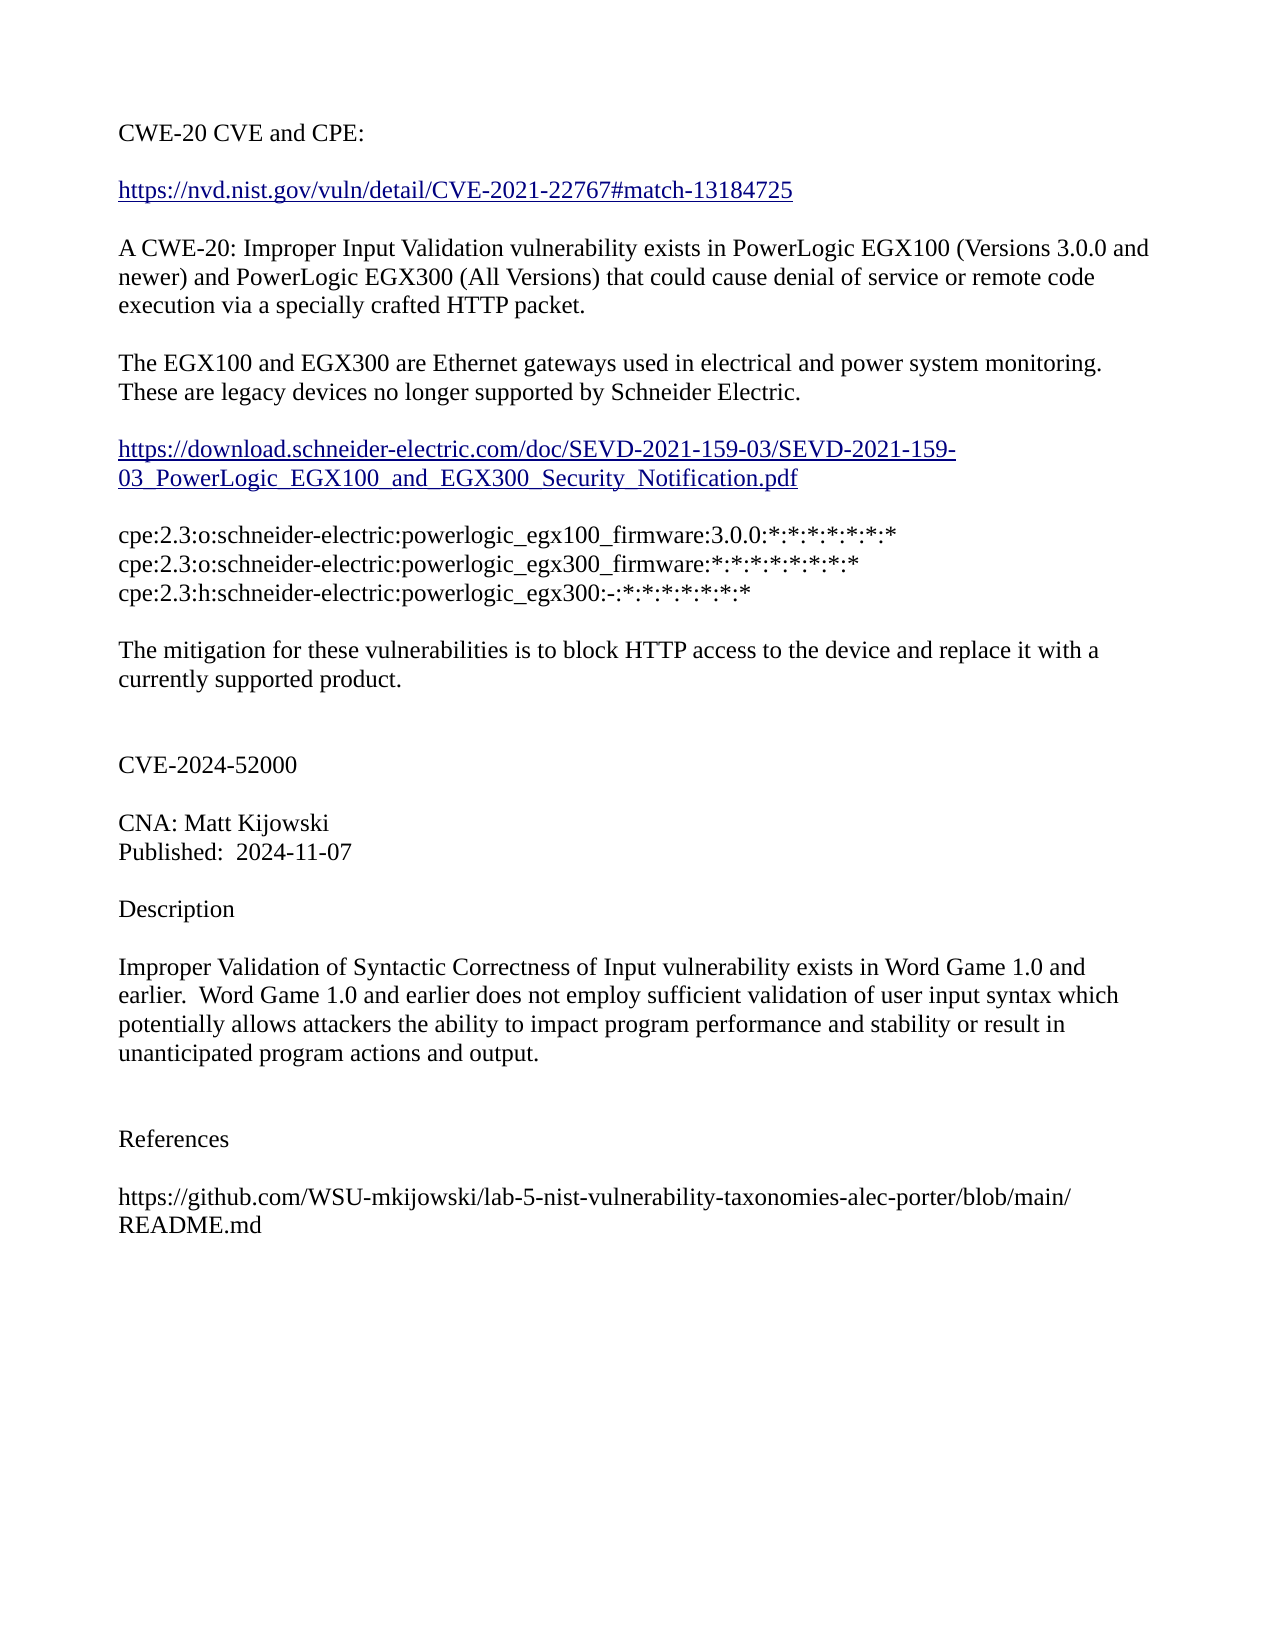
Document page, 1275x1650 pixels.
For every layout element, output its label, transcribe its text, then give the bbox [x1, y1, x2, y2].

text https://download.schneider-electric.com/doc/SEVD-2021-159-03/SEVD-2021-159-03_PowerLogic_EGX100_and_EGX300_Security_Notification.pdf [118, 434, 1157, 492]
text https://nvd.nist.gov/vuln/detail/CVE-2021-22767#match-13184725 [118, 176, 1157, 204]
text Improper Validation of Syntactic Correctness of Input vulnerability exists in Word Game 1.0 and earlier. Word Game 1.0 and earlier does not employ sufficient validation of user input syntax which potentially allows attackers the ability to impact program performance and stability or result in unanticipated program actions and output. [118, 952, 1157, 1067]
text Description [118, 894, 1157, 923]
text https://github.com/WSU-mkijowski/lab-5-nist-vulnerability-taxonomies-alec-porter/blob/main/README.md [118, 1182, 1157, 1239]
text The EGX100 and EGX300 are Ethernet gateways used in electrical and power system monitoring. These are legacy devices no longer supported by Schneider Electric. [118, 348, 1157, 406]
text CNA: Matt Kijowski [118, 808, 1157, 837]
text cpe:2.3:o:schneider-electric:powerlogic_egx300_firmware:*:*:*:*:*:*:*:* [118, 549, 1157, 578]
text A CWE-20: Improper Input Validation vulnerability exists in PowerLogic EGX100 (Versions 3.0.0 and newer) and PowerLogic EGX300 (All Versions) that could cause denial of service or remote code execution via a specially crafted HTTP packet. [118, 233, 1157, 319]
text cpe:2.3:h:schneider-electric:powerlogic_egx300:-:*:*:*:*:*:*:* [118, 578, 1157, 607]
text References [118, 1124, 1157, 1153]
text cpe:2.3:o:schneider-electric:powerlogic_egx100_firmware:3.0.0:*:*:*:*:*:*:* [118, 521, 1157, 549]
text The mitigation for these vulnerabilities is to block HTTP access to the device and replace it with a currently supported product. [118, 636, 1157, 693]
text CVE-2024-52000 [118, 751, 1157, 779]
text Published: 2024-11-07 [118, 837, 1157, 866]
text CWE-20 CVE and CPE: [118, 118, 1157, 147]
